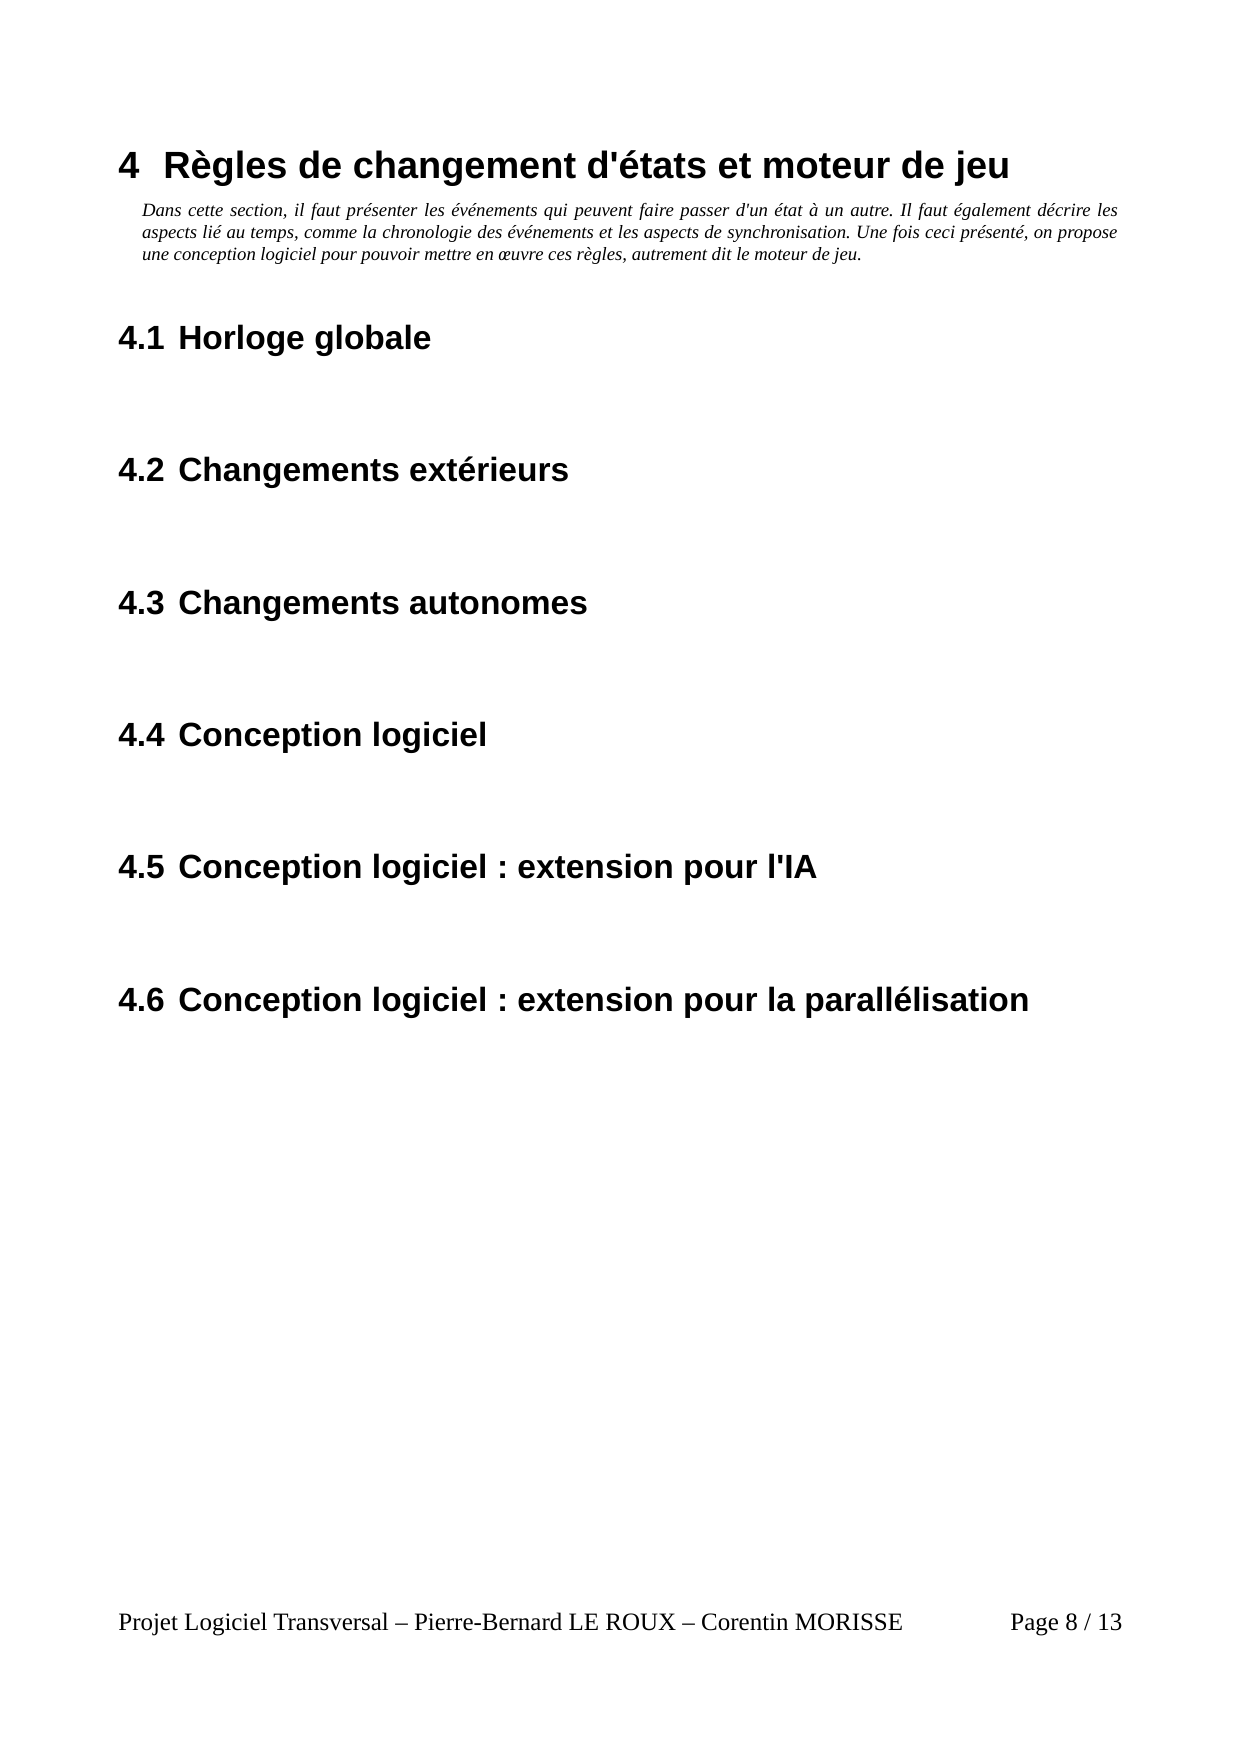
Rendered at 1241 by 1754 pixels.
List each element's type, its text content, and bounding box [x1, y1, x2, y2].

subtitle Horloge globale [118, 318, 1122, 356]
subtitle Changements autonomes [118, 582, 1122, 621]
subtitle Conception logiciel [118, 715, 1122, 753]
subtitle Conception logiciel : extension pour l'IA [118, 847, 1122, 886]
subtitle Conception logiciel : extension pour la parallélisation [118, 980, 1122, 1018]
text Dans cette section, il faut présenter les événements qui peuvent faire passer d'un état à un autre. Il faut également décrire les aspects lié au temps, comme la chronologie des événements et les aspects de synchronisation. Une fois ceci présenté, on propose une conception logiciel pour pouvoir mettre en œuvre ces règles, autrement dit le moteur de jeu. [142, 199, 1122, 264]
subtitle Changements extérieurs [118, 450, 1122, 489]
subtitle Règles de changement d'états et moteur de jeu [118, 143, 1122, 187]
